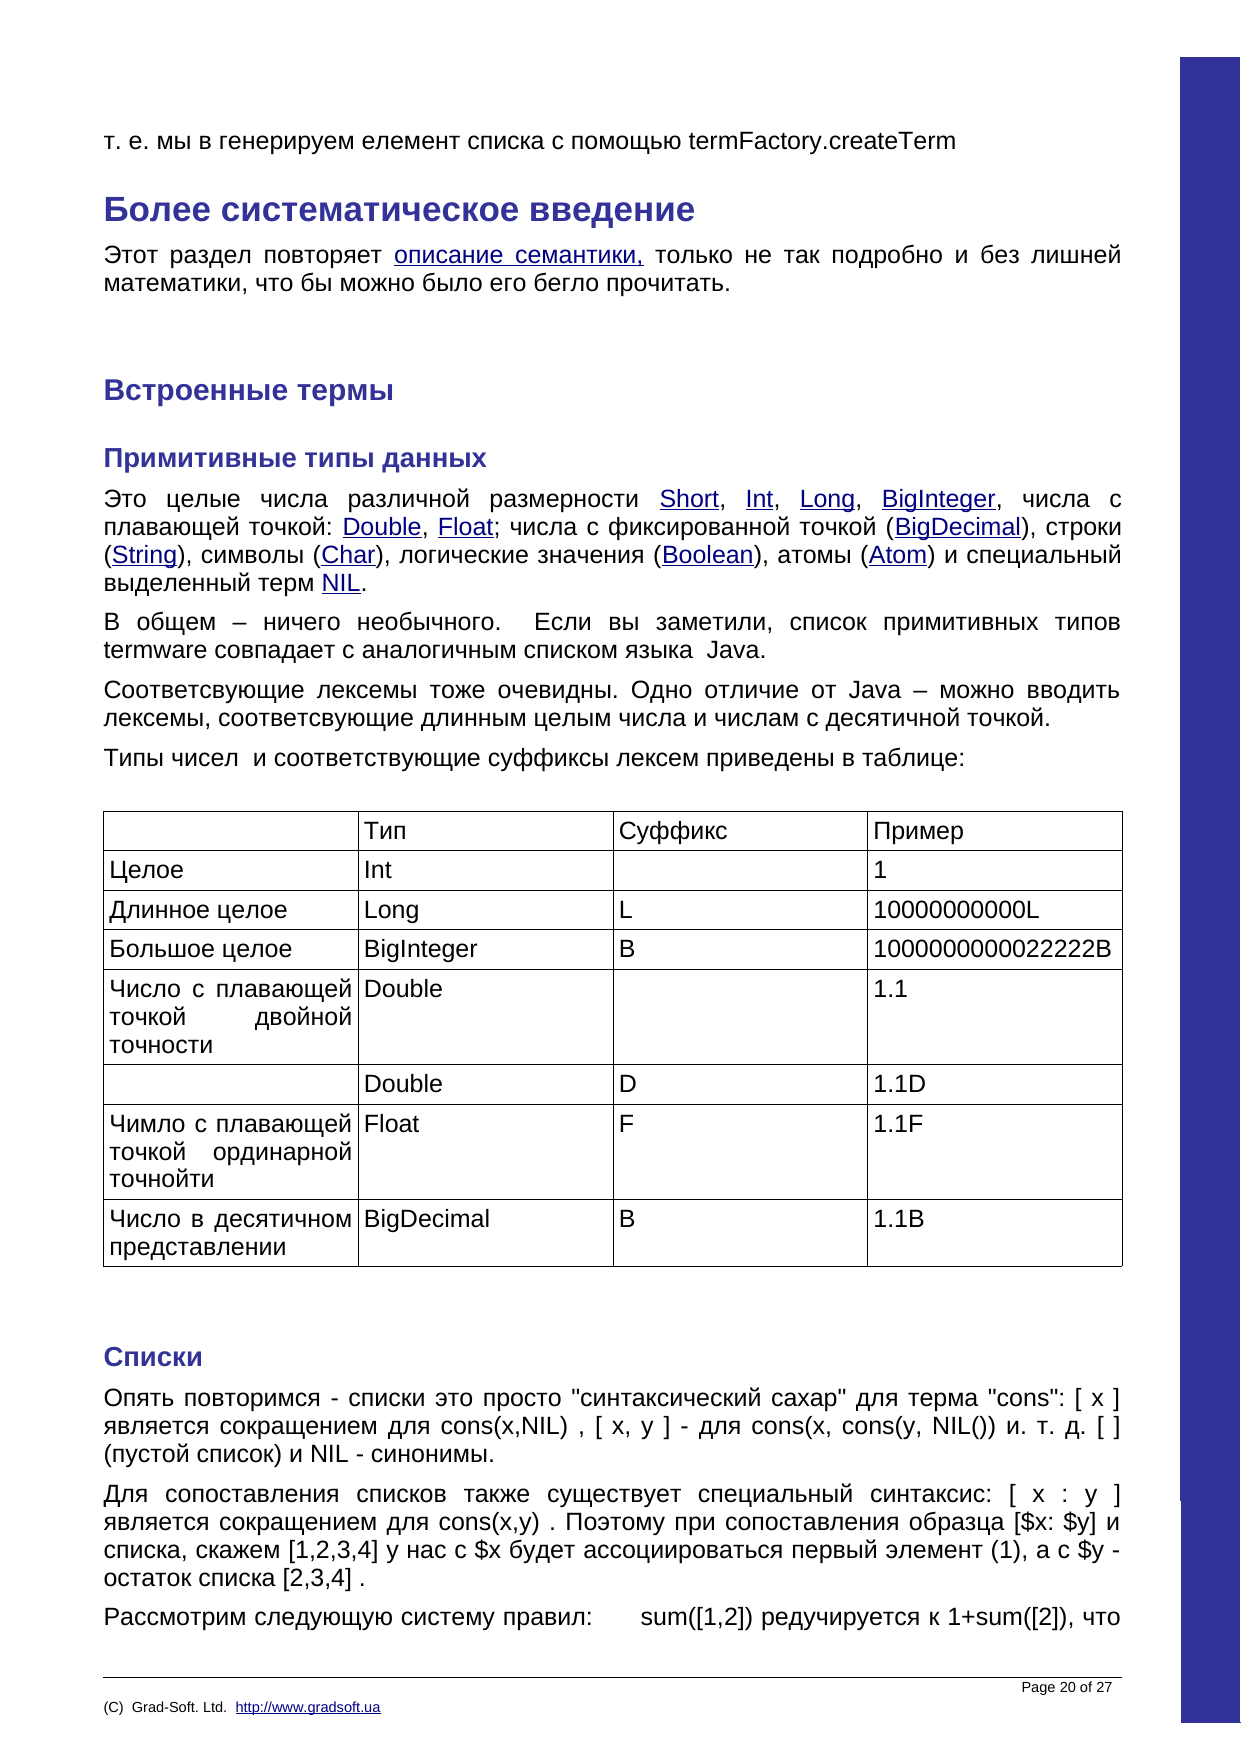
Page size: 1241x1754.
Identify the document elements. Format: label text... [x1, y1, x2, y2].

table_cell 1.1B [868, 1200, 1122, 1266]
table_cell BigDecimal [359, 1200, 613, 1266]
table_cell F [614, 1105, 867, 1199]
subtitle Встроенные термы [103, 373, 1122, 407]
table_cell Long [359, 891, 613, 929]
text Типы чисел и соответствующие суффиксы лексем приведены в таблице: [103, 743, 1122, 771]
table_cell 1 [868, 851, 1122, 890]
table_cell 1.1F [868, 1105, 1122, 1199]
subtitle Списки [103, 1342, 1122, 1372]
subtitle Примитивные типы данных [103, 442, 1122, 473]
table_cell B [614, 1200, 867, 1266]
table_header Суффикс [614, 812, 867, 850]
table_cell 1.1D [868, 1065, 1122, 1104]
text Соответсвующие лексемы тоже очевидны. Одно отличие от Java – можно вводить лексемы, соответсвующие длинным целым числа и числам с десятичной точкой. [103, 676, 1122, 732]
text В общем – ничего необычного. Если вы заметили, список примитивных типов termware совпадает с аналогичным списком языка Java. [103, 608, 1122, 664]
table_cell [614, 851, 867, 890]
subtitle Более систематическое введение [103, 190, 1122, 229]
table_cell Большое целое [104, 930, 358, 969]
table_cell 1000000000022222B [868, 930, 1122, 969]
table_cell Int [359, 851, 613, 890]
table_cell Double [359, 970, 613, 1064]
table_header Тип [359, 812, 613, 850]
table_cell 1.1 [868, 970, 1122, 1064]
table_cell 10000000000L [868, 891, 1122, 929]
table_cell [104, 1065, 358, 1104]
table_cell Float [359, 1105, 613, 1199]
table_cell Чимло с плавающей точкой ординарной точнойти [104, 1105, 358, 1199]
table_cell Длинное целое [104, 891, 358, 929]
table_cell BigInteger [359, 930, 613, 969]
text Это целые числа различной размерности Short, Int, Long, BigInteger, числа с плавающей точкой: Double, Float; числа с фиксированной точкой (BigDecimal), строки (String), символы (Char), логические значения (Boolean), атомы (Atom) и специальный выделенный терм NIL. [103, 485, 1122, 596]
text т. е. мы в генерируем елемент списка с помощью termFactory.createTerm [103, 126, 1122, 154]
table_cell Double [359, 1065, 613, 1104]
table_cell L [614, 891, 867, 929]
text Этот раздел повторяет описание семантики, только не так подробно и без лишней математики, что бы можно было его бегло прочитать. [103, 241, 1122, 296]
text Для сопоставления списков также существует специальный синтаксис: [ x : y ] является сокращением для cons(x,y) . Поэтому при сопоставления образца [$x: $y] и списка, скажем [1,2,3,4] у нас с $x будет ассоциироваться первый элемент (1), а с $y - остаток списка [2,3,4] . [103, 1479, 1122, 1591]
table_cell D [614, 1065, 867, 1104]
table_cell B [614, 930, 867, 969]
table_cell [614, 970, 867, 1064]
text Рассмотрим следующую систему правил: sum([1,2]) редучируется к 1+sum([2]), что [103, 1603, 1122, 1631]
text Опять повторимся - списки это просто "синтаксический сахар" для терма "cons": [ x ] является сокращением для cons(x,NIL) , [ x, y ] - для cons(x, cons(y, NIL()) и. т. д. [ ] (пустой список) и NIL - синонимы. [103, 1384, 1122, 1468]
table_header [104, 812, 358, 850]
table_cell Целое [104, 851, 358, 890]
table_cell Число с плавающей точкой двойной точности [104, 970, 358, 1064]
table_cell Число в десятичном представлении [104, 1200, 358, 1266]
table_header Пример [868, 812, 1122, 850]
